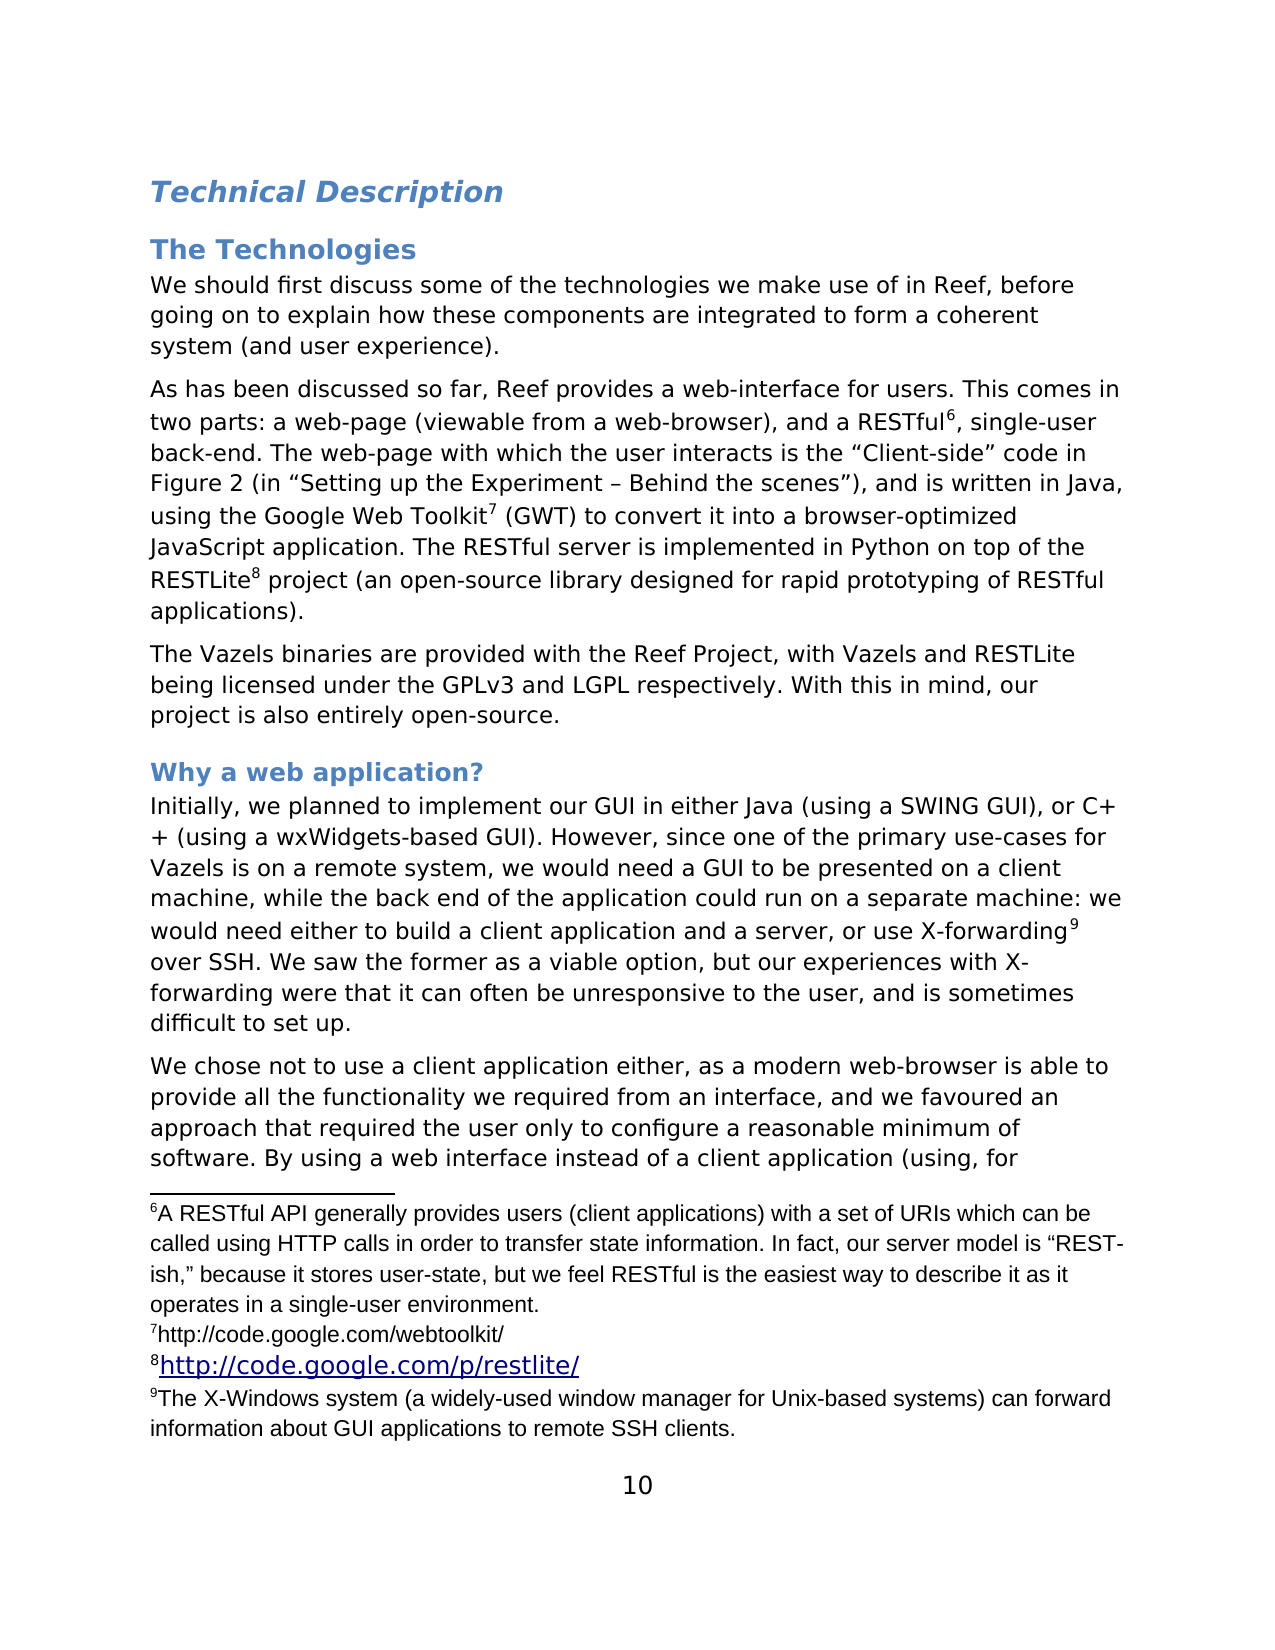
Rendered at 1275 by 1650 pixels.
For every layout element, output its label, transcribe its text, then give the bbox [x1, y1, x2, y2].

text As has been discussed so far, Reef provides a web-interface for users. This comes in two parts: a web-page (viewable from a web-browser), and a RESTful, single-user back-end. The web-page with which the user interacts is the “Client-side” code in Figure 2 (in “Setting up the Experiment – Behind the scenes”), and is written in Java, using the Google Web Toolkit (GWT) to convert it into a browser-optimized JavaScript application. The RESTful server is implemented in Python on top of the RESTLite project (an open-source library designed for rapid prototyping of RESTful applications). [150, 376, 1125, 625]
subtitle Technical Description [150, 175, 1125, 209]
text We should first discuss some of the technologies we make use of in Reef, before going on to explain how these components are integrated to form a coherent system (and user experience). [150, 272, 1125, 360]
text http://code.google.com/webtoolkit/ [150, 1321, 1125, 1347]
subtitle Why a web application? [150, 758, 1125, 787]
subtitle The Technologies [150, 234, 1125, 266]
text We chose not to use a client application either, as a modern web-browser is able to provide all the functionality we required from an interface, and we favoured an approach that required the user only to configure a reasonable minimum of software. By using a web interface instead of a client application (using, for [150, 1053, 1125, 1172]
text http://code.google.com/p/restlite/ [150, 1351, 1125, 1380]
text The Vazels binaries are provided with the Reef Project, with Vazels and RESTLite being licensed under the GPLv3 and LGPL respectively. With this in mind, our project is also entirely open-source. [150, 641, 1125, 729]
text The X-Windows system (a widely-used window manager for Unix-based systems) can forward information about GUI applications to remote SSH clients. [150, 1385, 1125, 1441]
text A RESTful API generally provides users (client applications) with a set of URIs which can be called using HTTP calls in order to transfer state information. In fact, our server model is “REST-ish,” because it stores user-state, but we feel RESTful is the easiest way to describe it as it operates in a single-user environment. [150, 1200, 1125, 1317]
text Initially, we planned to implement our GUI in either Java (using a SWING GUI), or C++ (using a wxWidgets-based GUI). However, since one of the primary use-cases for Vazels is on a remote system, we would need a GUI to be presented on a client machine, while the back end of the application could run on a separate machine: we would need either to build a client application and a server, or use X-forwarding over SSH. We saw the former as a viable option, but our experiences with X-forwarding were that it can often be unresponsive to the user, and is sometimes difficult to set up. [150, 793, 1125, 1037]
